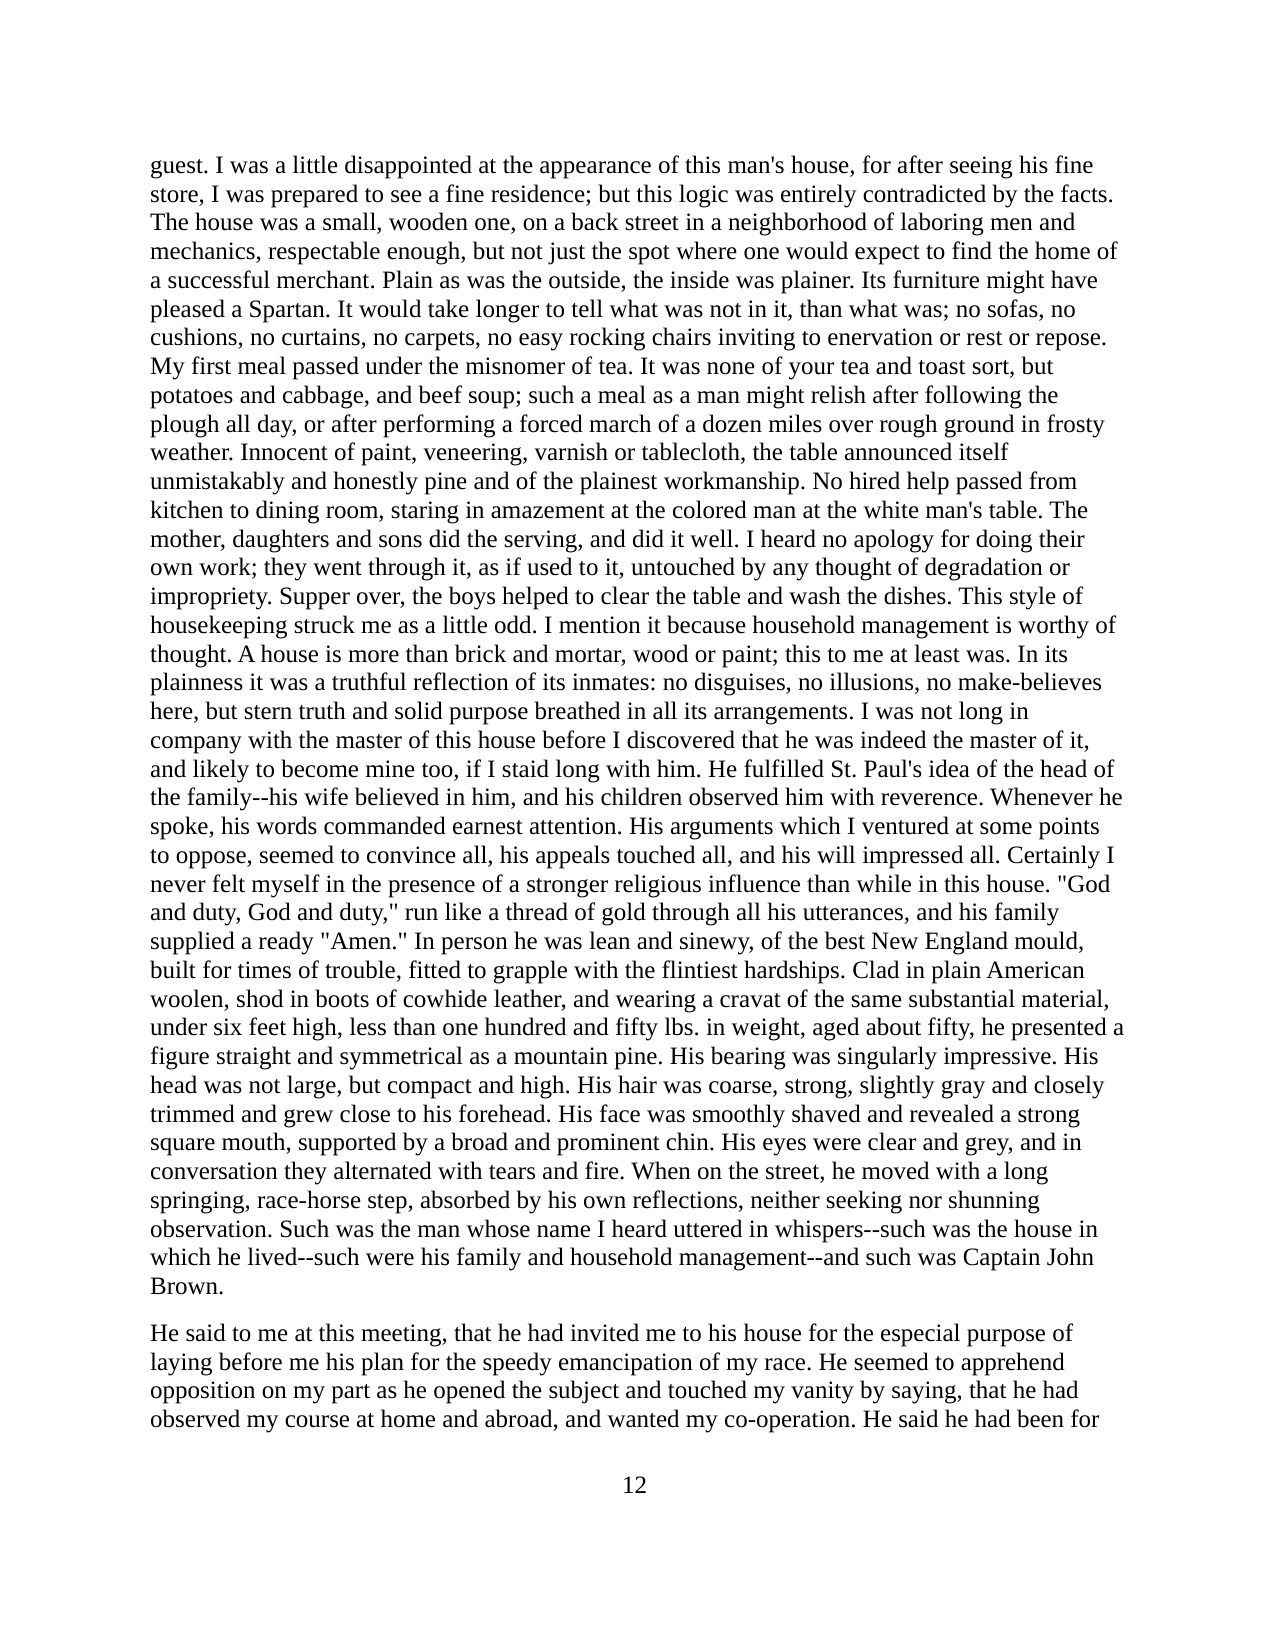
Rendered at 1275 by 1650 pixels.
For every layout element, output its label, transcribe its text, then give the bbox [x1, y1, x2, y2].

text guest. I was a little disappointed at the appearance of this man's house, for after seeing his fine store, I was prepared to see a fine residence; but this logic was entirely contradicted by the facts. The house was a small, wooden one, on a back street in a neighborhood of laboring men and mechanics, respectable enough, but not just the spot where one would expect to find the home of a successful merchant. Plain as was the outside, the inside was plainer. Its furniture might have pleased a Spartan. It would take longer to tell what was not in it, than what was; no sofas, no cushions, no curtains, no carpets, no easy rocking chairs inviting to enervation or rest or repose. My first meal passed under the misnomer of tea. It was none of your tea and toast sort, but potatoes and cabbage, and beef soup; such a meal as a man might relish after following the plough all day, or after performing a forced march of a dozen miles over rough ground in frosty weather. Innocent of paint, veneering, varnish or tablecloth, the table announced itself unmistakably and honestly pine and of the plainest workmanship. No hired help passed from kitchen to dining room, staring in amazement at the colored man at the white man's table. The mother, daughters and sons did the serving, and did it well. I heard no apology for doing their own work; they went through it, as if used to it, untouched by any thought of degradation or impropriety. Supper over, the boys helped to clear the table and wash the dishes. This style of housekeeping struck me as a little odd. I mention it because household management is worthy of thought. A house is more than brick and mortar, wood or paint; this to me at least was. In its plainness it was a truthful reflection of its inmates: no disguises, no illusions, no make-believes here, but stern truth and solid purpose breathed in all its arrangements. I was not long in company with the master of this house before I discovered that he was indeed the master of it, and likely to become mine too, if I staid long with him. He fulfilled St. Paul's idea of the head of the family--his wife believed in him, and his children observed him with reverence. Whenever he spoke, his words commanded earnest attention. His arguments which I ventured at some points to oppose, seemed to convince all, his appeals touched all, and his will impressed all. Certainly I never felt myself in the presence of a stronger religious influence than while in this house. "God and duty, God and duty," run like a thread of gold through all his utterances, and his family supplied a ready "Amen." In person he was lean and sinewy, of the best New England mould, built for times of trouble, fitted to grapple with the flintiest hardships. Clad in plain American woolen, shod in boots of cowhide leather, and wearing a cravat of the same substantial material, under six feet high, less than one hundred and fifty lbs. in weight, aged about fifty, he presented a figure straight and symmetrical as a mountain pine. His bearing was singularly impressive. His head was not large, but compact and high. His hair was coarse, strong, slightly gray and closely trimmed and grew close to his forehead. His face was smoothly shaved and revealed a strong square mouth, supported by a broad and prominent chin. His eyes were clear and grey, and in conversation they alternated with tears and fire. When on the street, he moved with a long springing, race-horse step, absorbed by his own reflections, neither seeking nor shunning observation. Such was the man whose name I heard uttered in whispers--such was the house in which he lived--such were his family and household management--and such was Captain John Brown. [150, 150, 1125, 1300]
text He said to me at this meeting, that he had invited me to his house for the especial purpose of laying before me his plan for the speedy emancipation of my race. He seemed to apprehend opposition on my part as he opened the subject and touched my vanity by saying, that he had observed my course at home and abroad, and wanted my co-operation. He said he had been for [150, 1318, 1125, 1433]
